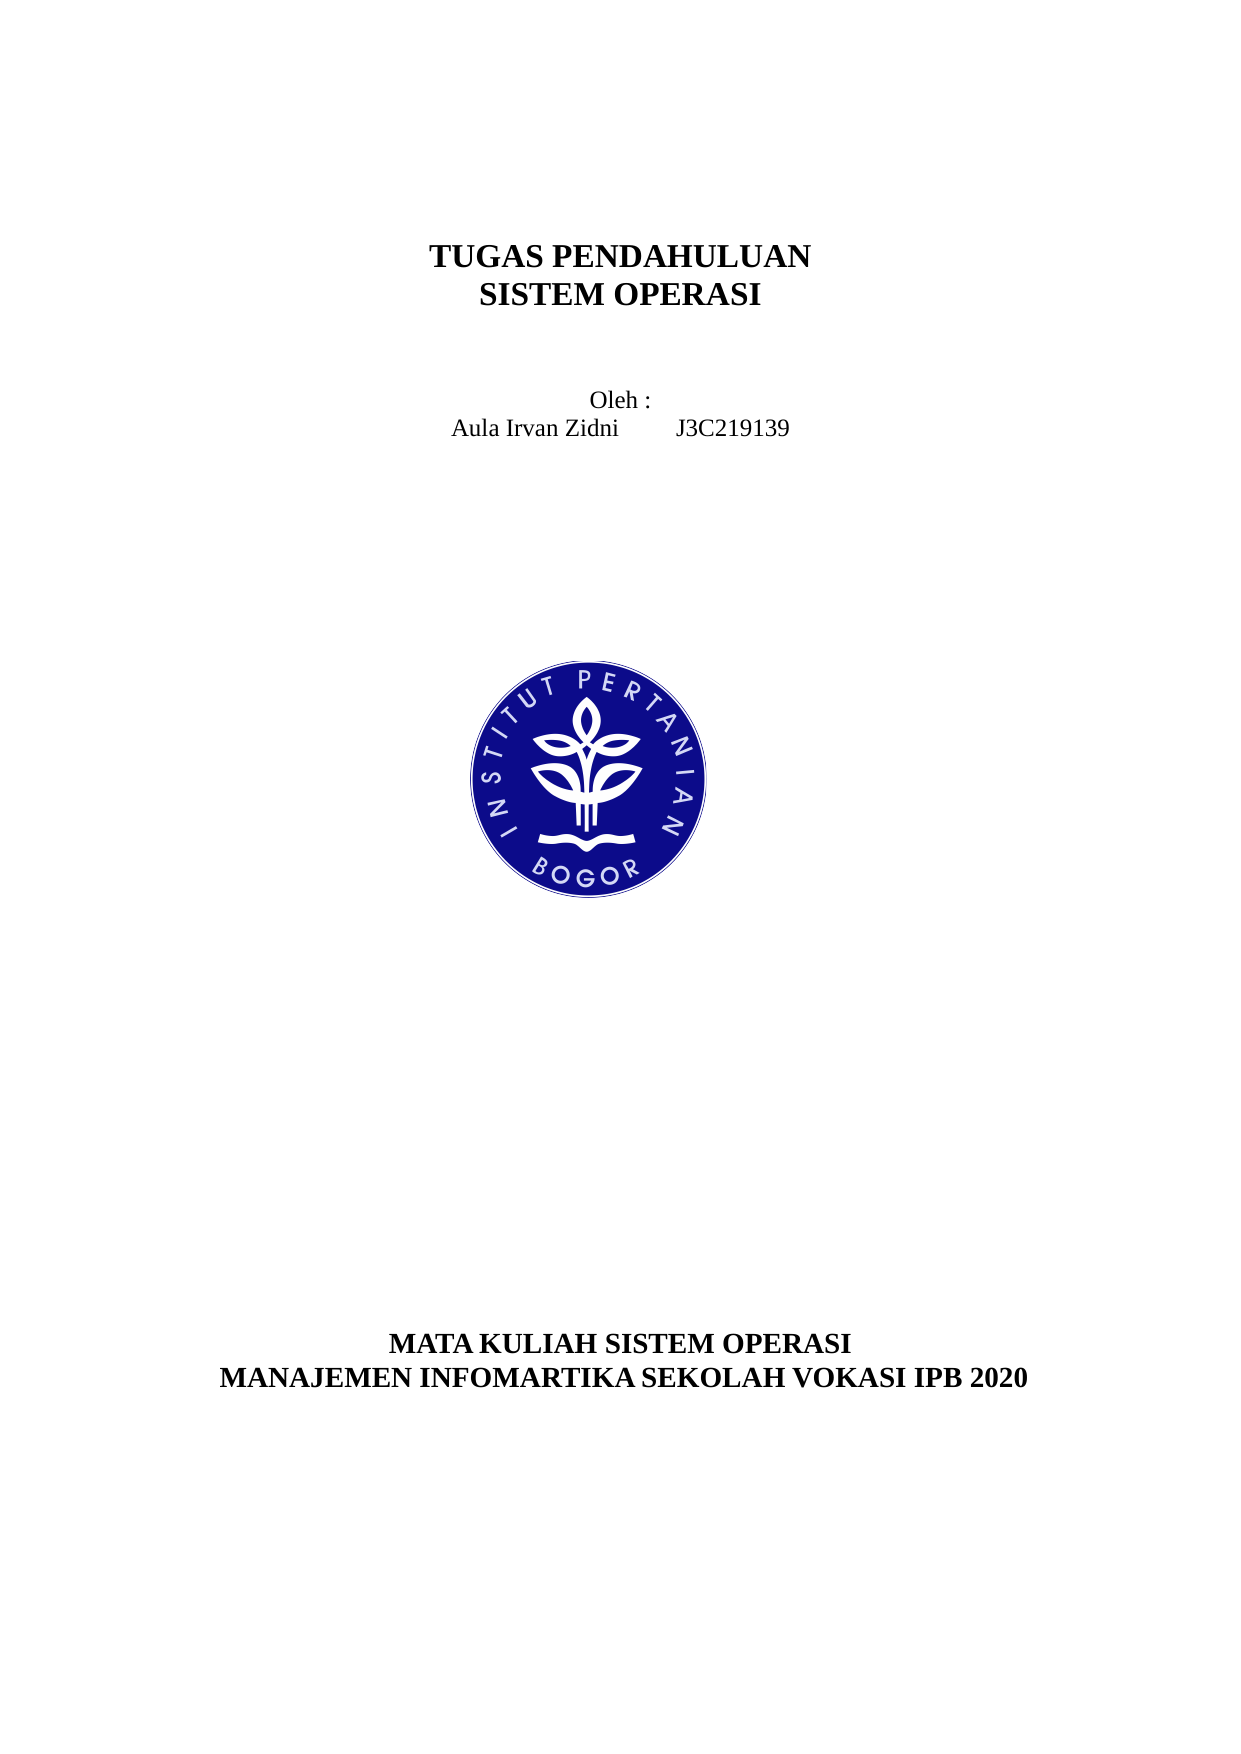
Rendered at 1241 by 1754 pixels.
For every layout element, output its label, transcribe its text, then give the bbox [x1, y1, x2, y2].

picture [470, 661, 707, 898]
text mata kuliah sistem operasi Manajemen Infomartika Sekolah Vokasi IPB 2020 [118, 1327, 1122, 1394]
text Oleh : [118, 385, 1122, 413]
text TUGAS pendahuluan sistem operasi [118, 236, 1122, 351]
text Aula irvan Zidni J3C219139 [118, 413, 1122, 442]
